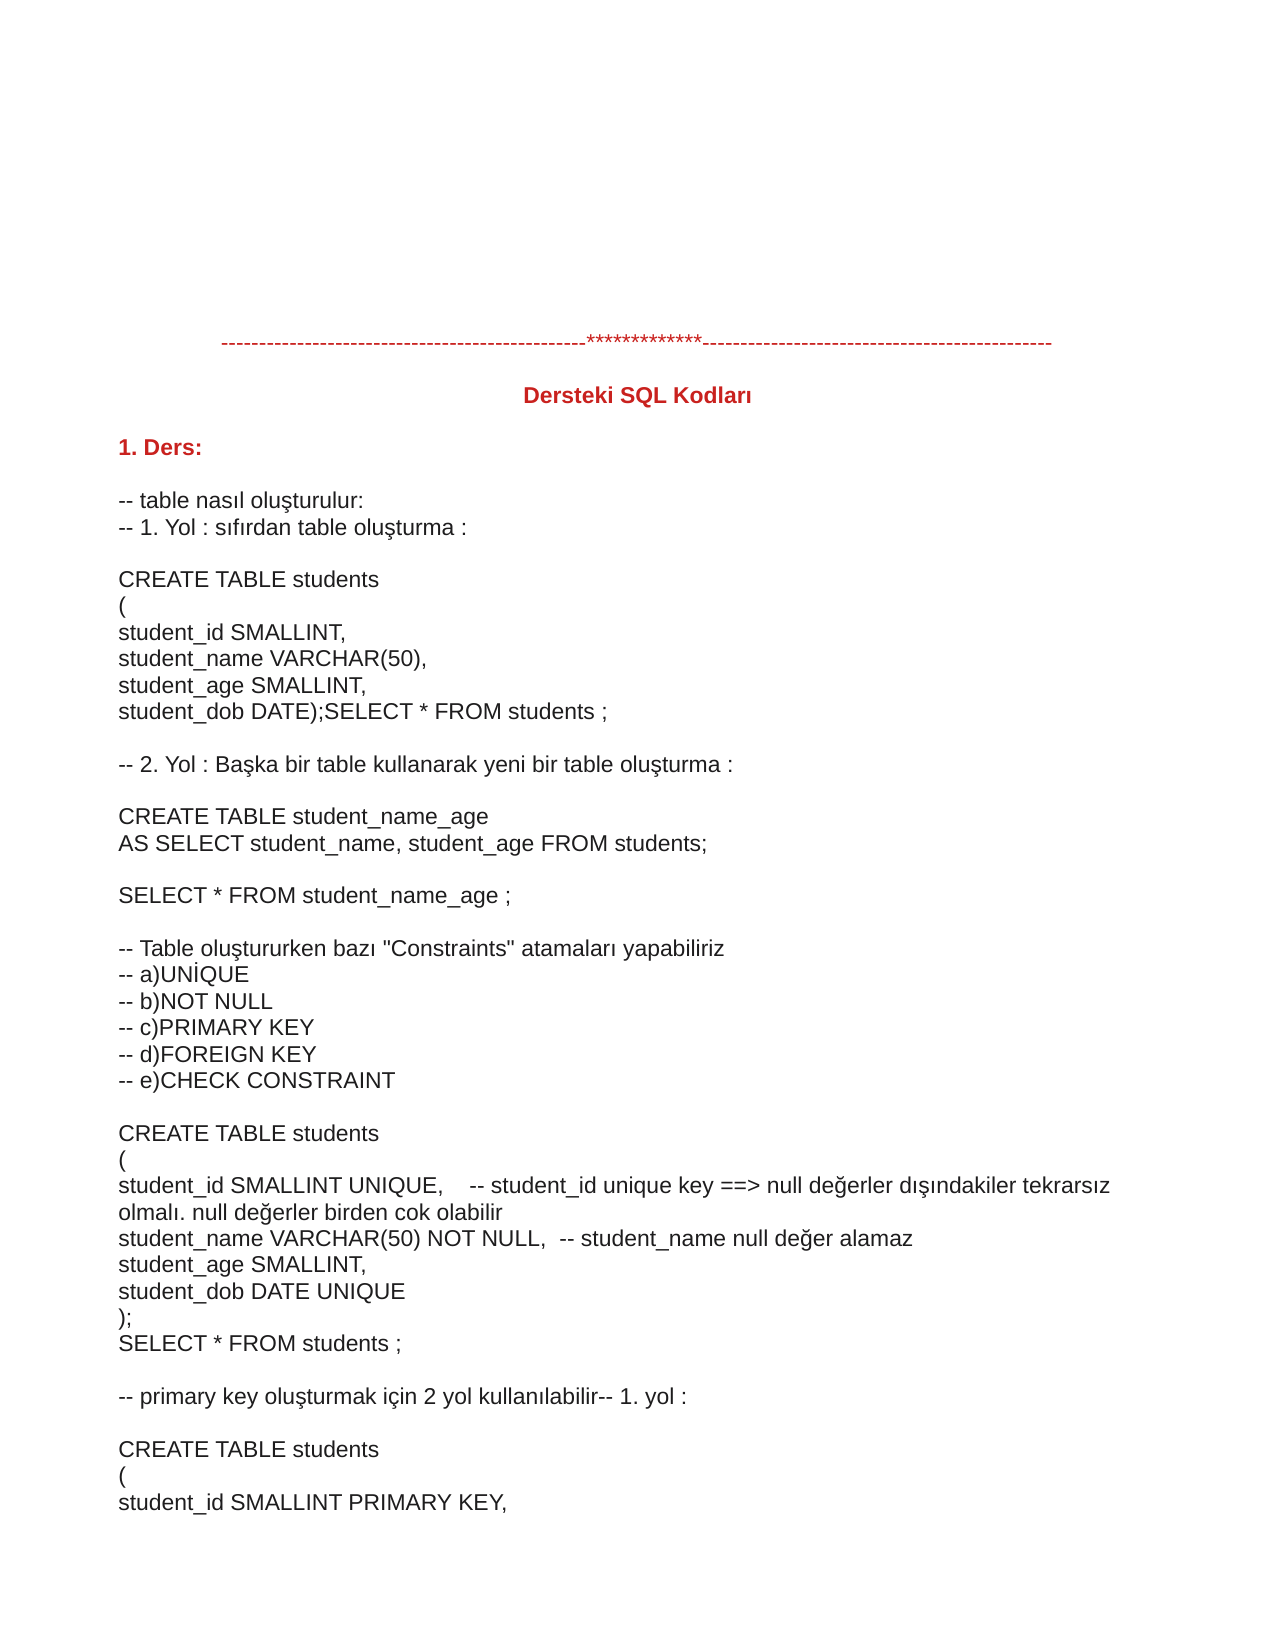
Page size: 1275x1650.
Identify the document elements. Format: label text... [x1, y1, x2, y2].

text CREATE TABLE student_name_age AS SELECT student_name, student_age FROM students; [118, 803, 1157, 856]
text CREATE TABLE students ( student_id SMALLINT PRIMARY KEY, [118, 1436, 1157, 1515]
text CREATE TABLE students ( student_id SMALLINT, student_name VARCHAR(50), student_age SMALLINT, student_dob DATE);SELECT * FROM students ; [118, 566, 1157, 724]
text -- Table oluştururken bazı "Constraints" atamaları yapabiliriz [118, 935, 1157, 961]
text -- 1. Yol : sıfırdan table oluşturma : [118, 513, 1157, 540]
text SELECT * FROM student_name_age ; [118, 882, 1157, 909]
text -- a)UNİQUE -- b)NOT NULL -- c)PRIMARY KEY -- d)FOREIGN KEY -- e)CHECK CONSTRAINT [118, 961, 1157, 1093]
text 1. Ders: [118, 434, 1157, 461]
text -- primary key oluşturmak için 2 yol kullanılabilir-- 1. yol : [118, 1383, 1157, 1409]
text ); [118, 1304, 1157, 1330]
text ------------------------------------------------*************---------------------------------------------- [118, 329, 1157, 355]
text -- 2. Yol : Başka bir table kullanarak yeni bir table oluşturma : [118, 751, 1157, 777]
text -- table nasıl oluşturulur: [118, 487, 1157, 513]
text SELECT * FROM students ; [118, 1330, 1157, 1357]
text CREATE TABLE students ( student_id SMALLINT UNIQUE, -- student_id unique key ==> null değerler dışındakiler tekrarsız olmalı. null değerler birden cok olabilir student_name VARCHAR(50) NOT NULL, -- student_name null değer alamaz student_age SMALLINT, student_dob DATE UNIQUE [118, 1119, 1157, 1304]
text Dersteki SQL Kodları [118, 382, 1157, 408]
